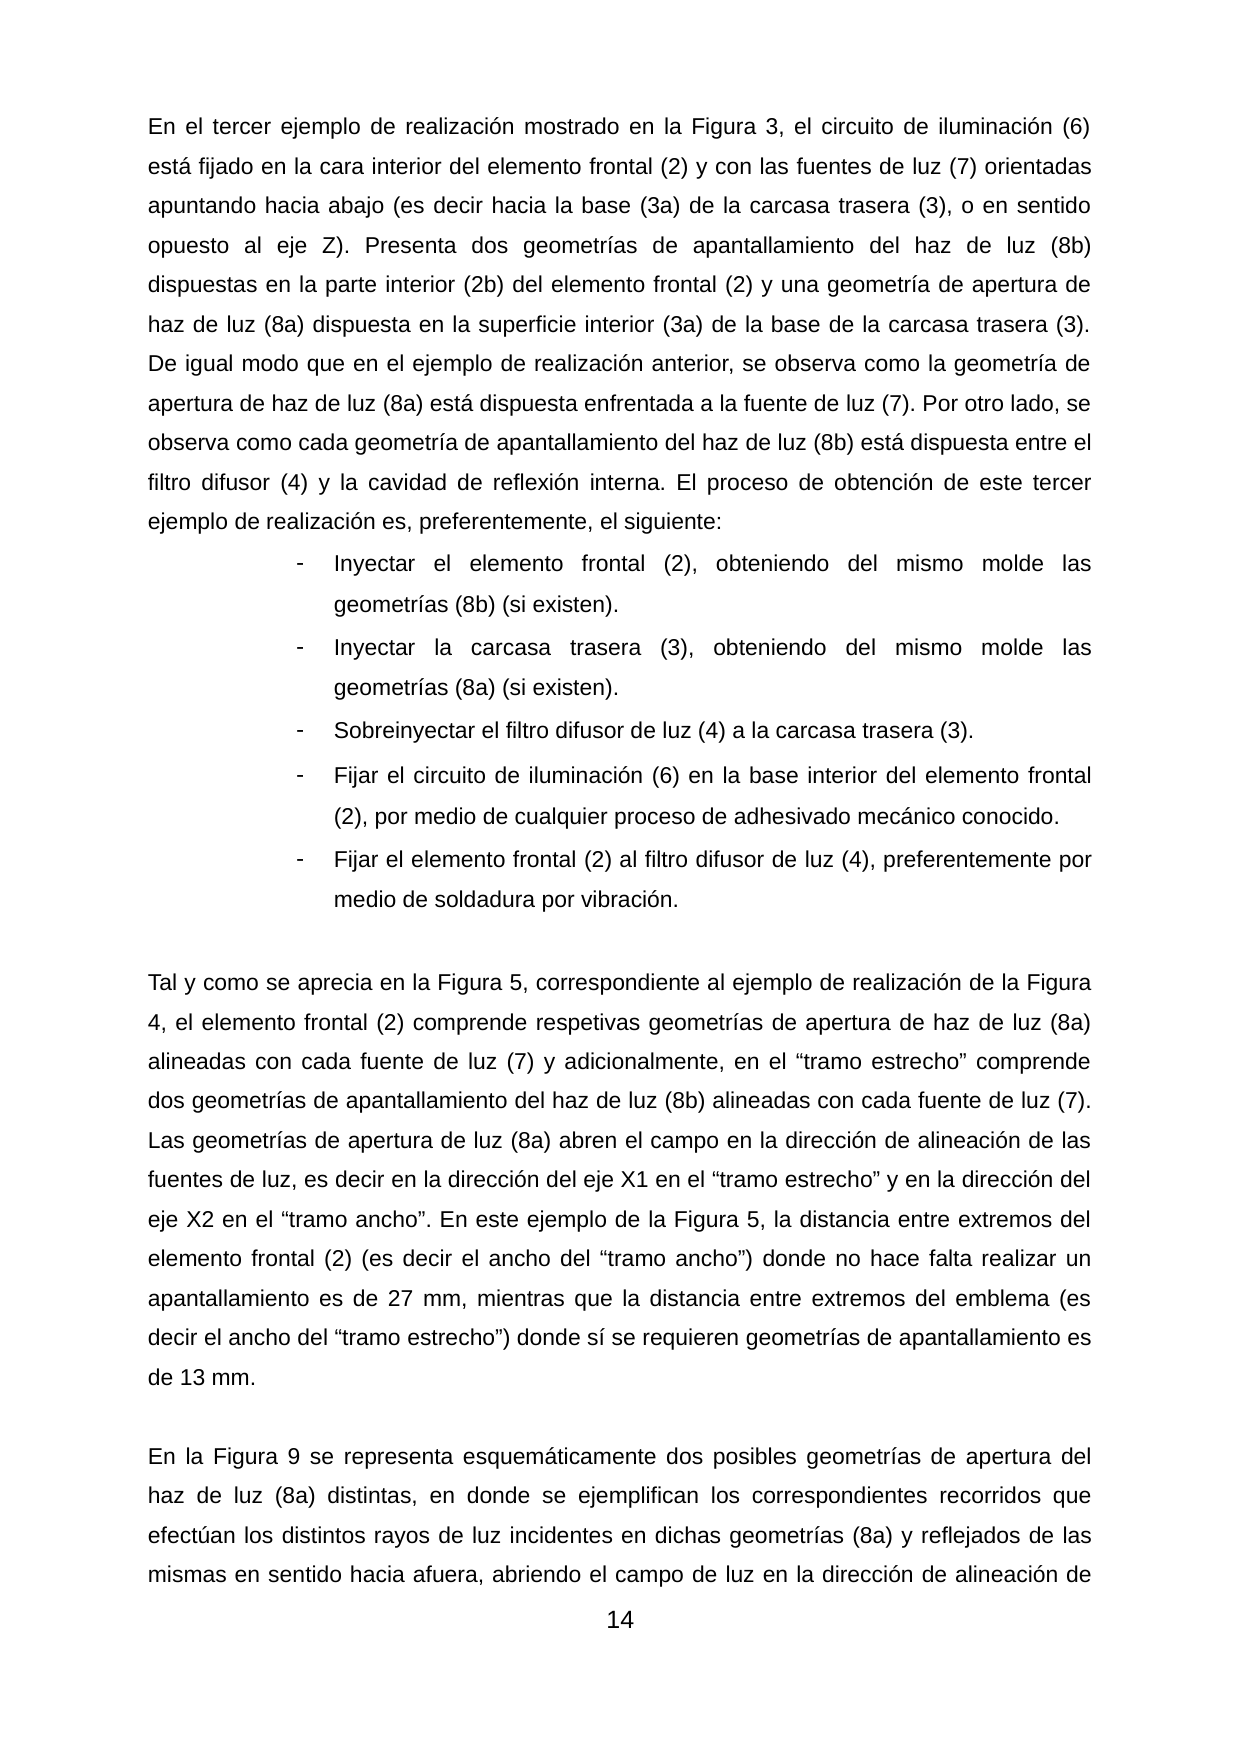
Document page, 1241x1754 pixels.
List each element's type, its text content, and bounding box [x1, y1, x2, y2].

list Fijar el elemento frontal (2) al filtro difusor de luz (4), preferentemente por medio de soldadura por vibración. [296, 843, 1092, 913]
text En la Figura 9 se representa esquemáticamente dos posibles geometrías de apertura del haz de luz (8a) distintas, en donde se ejemplifican los correspondientes recorridos que efectúan los distintos rayos de luz incidentes en dichas geometrías (8a) y reflejados de las mismas en sentido hacia afuera, abriendo el campo de luz en la dirección de alineación de [148, 1443, 1092, 1587]
list Inyectar el elemento frontal (2), obteniendo del mismo molde las geometrías (8b) (si existen). [296, 548, 1092, 618]
text Tal y como se aprecia en la Figura 5, correspondiente al ejemplo de realización de la Figura 4, el elemento frontal (2) comprende respetivas geometrías de apertura de haz de luz (8a) alineadas con cada fuente de luz (7) y adicionalmente, en el “tramo estrecho” comprende dos geometrías de apantallamiento del haz de luz (8b) alineadas con cada fuente de luz (7). Las geometrías de apertura de luz (8a) abren el campo en la dirección de alineación de las fuentes de luz, es decir en la dirección del eje X1 en el “tramo estrecho” y en la dirección del eje X2 en el “tramo ancho”. En este ejemplo de la Figura 5, la distancia entre extremos del elemento frontal (2) (es decir el ancho del “tramo ancho”) donde no hace falta realizar un apantallamiento es de 27 mm, mientras que la distancia entre extremos del emblema (es decir el ancho del “tramo estrecho”) donde sí se requieren geometrías de apantallamiento es de 13 mm. [148, 969, 1092, 1390]
list Fijar el circuito de iluminación (6) en la base interior del elemento frontal (2), por medio de cualquier proceso de adhesivado mecánico conocido. [296, 759, 1092, 829]
list Sobreinyectar el filtro difusor de luz (4) a la carcasa trasera (3). [296, 714, 1092, 744]
text En el tercer ejemplo de realización mostrado en la Figura 3, el circuito de iluminación (6) está fijado en la cara interior del elemento frontal (2) y con las fuentes de luz (7) orientadas apuntando hacia abajo (es decir hacia la base (3a) de la carcasa trasera (3), o en sentido opuesto al eje Z). Presenta dos geometrías de apantallamiento del haz de luz (8b) dispuestas en la parte interior (2b) del elemento frontal (2) y una geometría de apertura de haz de luz (8a) dispuesta en la superficie interior (3a) de la base de la carcasa trasera (3). De igual modo que en el ejemplo de realización anterior, se observa como la geometría de apertura de haz de luz (8a) está dispuesta enfrentada a la fuente de luz (7). Por otro lado, se observa como cada geometría de apantallamiento del haz de luz (8b) está dispuesta entre el filtro difusor (4) y la cavidad de reflexión interna. El proceso de obtención de este tercer ejemplo de realización es, preferentemente, el siguiente: [148, 113, 1092, 534]
list Inyectar la carcasa trasera (3), obteniendo del mismo molde las geometrías (8a) (si existen). [296, 631, 1092, 701]
